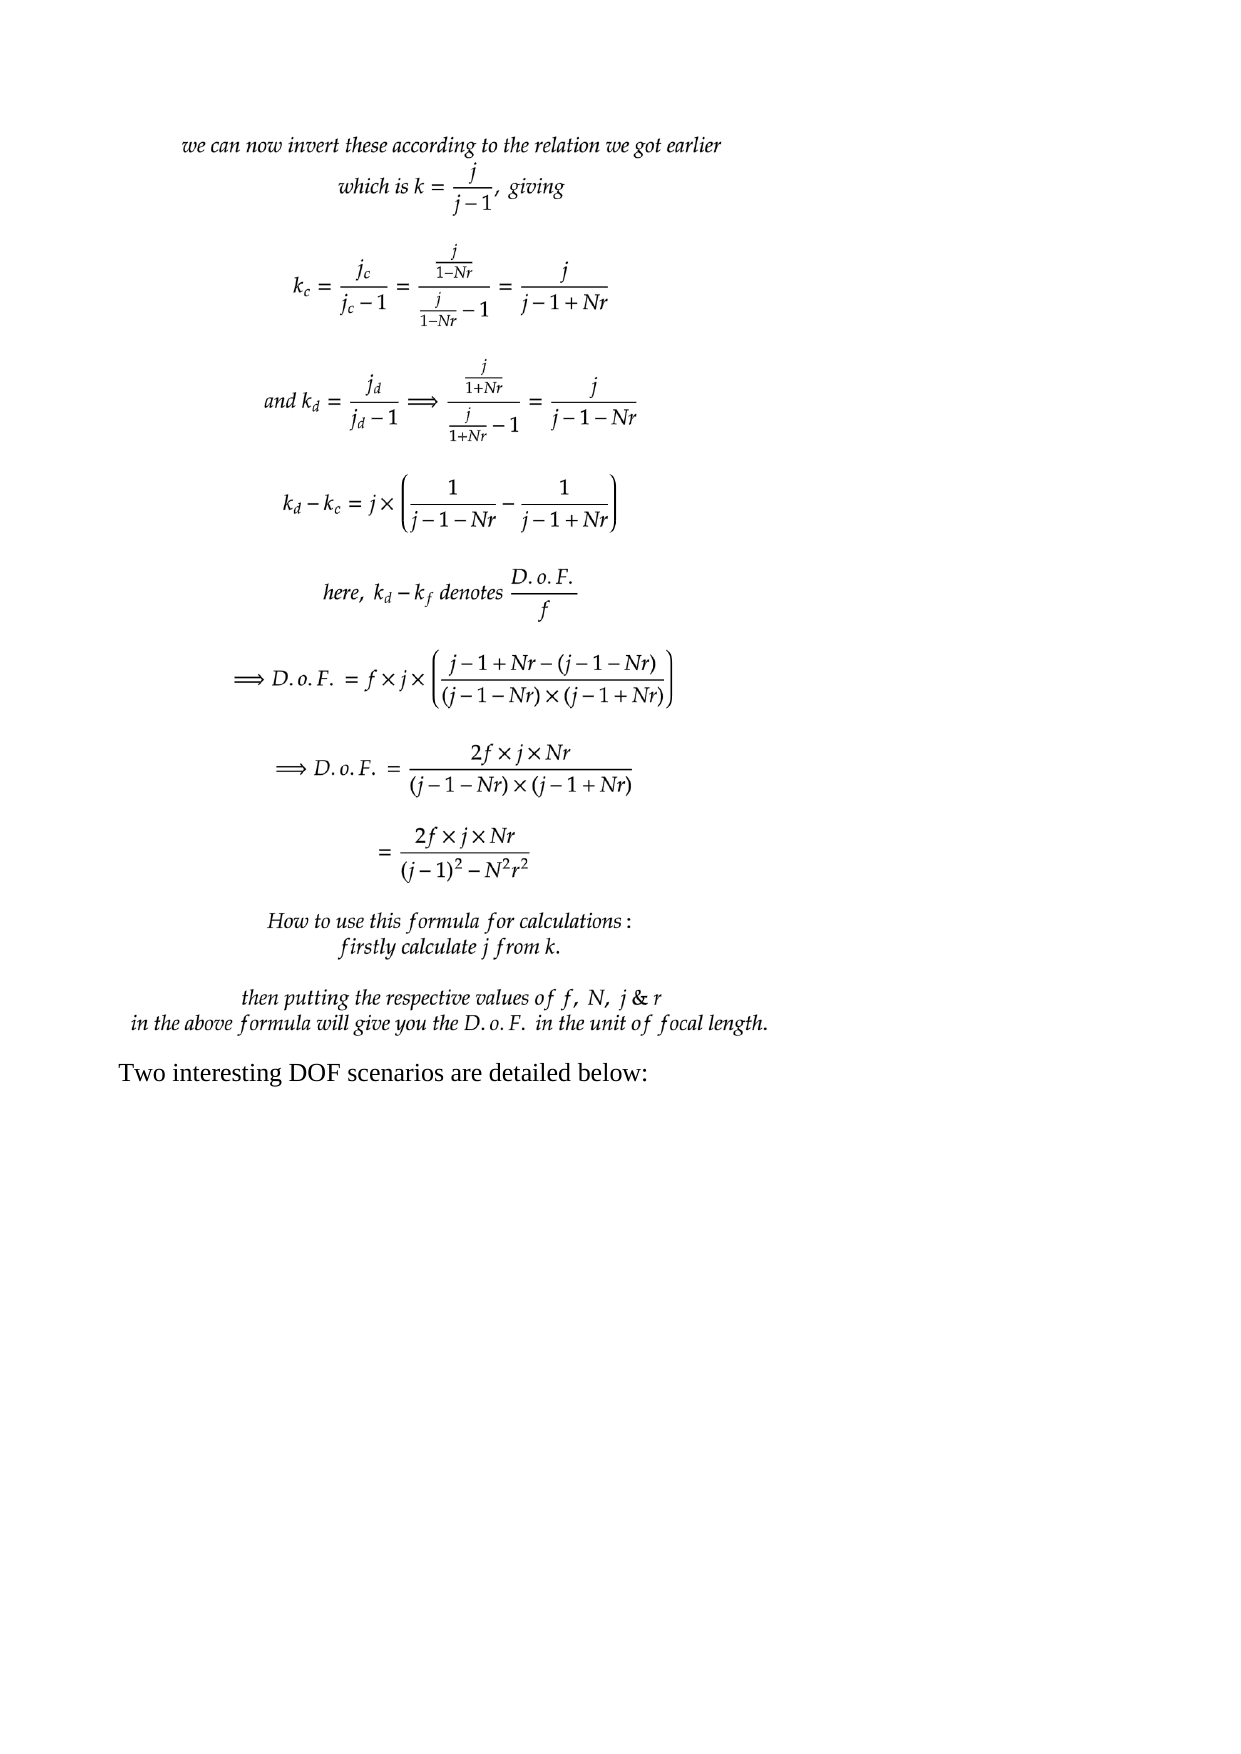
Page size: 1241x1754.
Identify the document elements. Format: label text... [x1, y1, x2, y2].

picture [118, 118, 784, 1046]
text Two interesting DOF scenarios are detailed below: [118, 1057, 1122, 1087]
